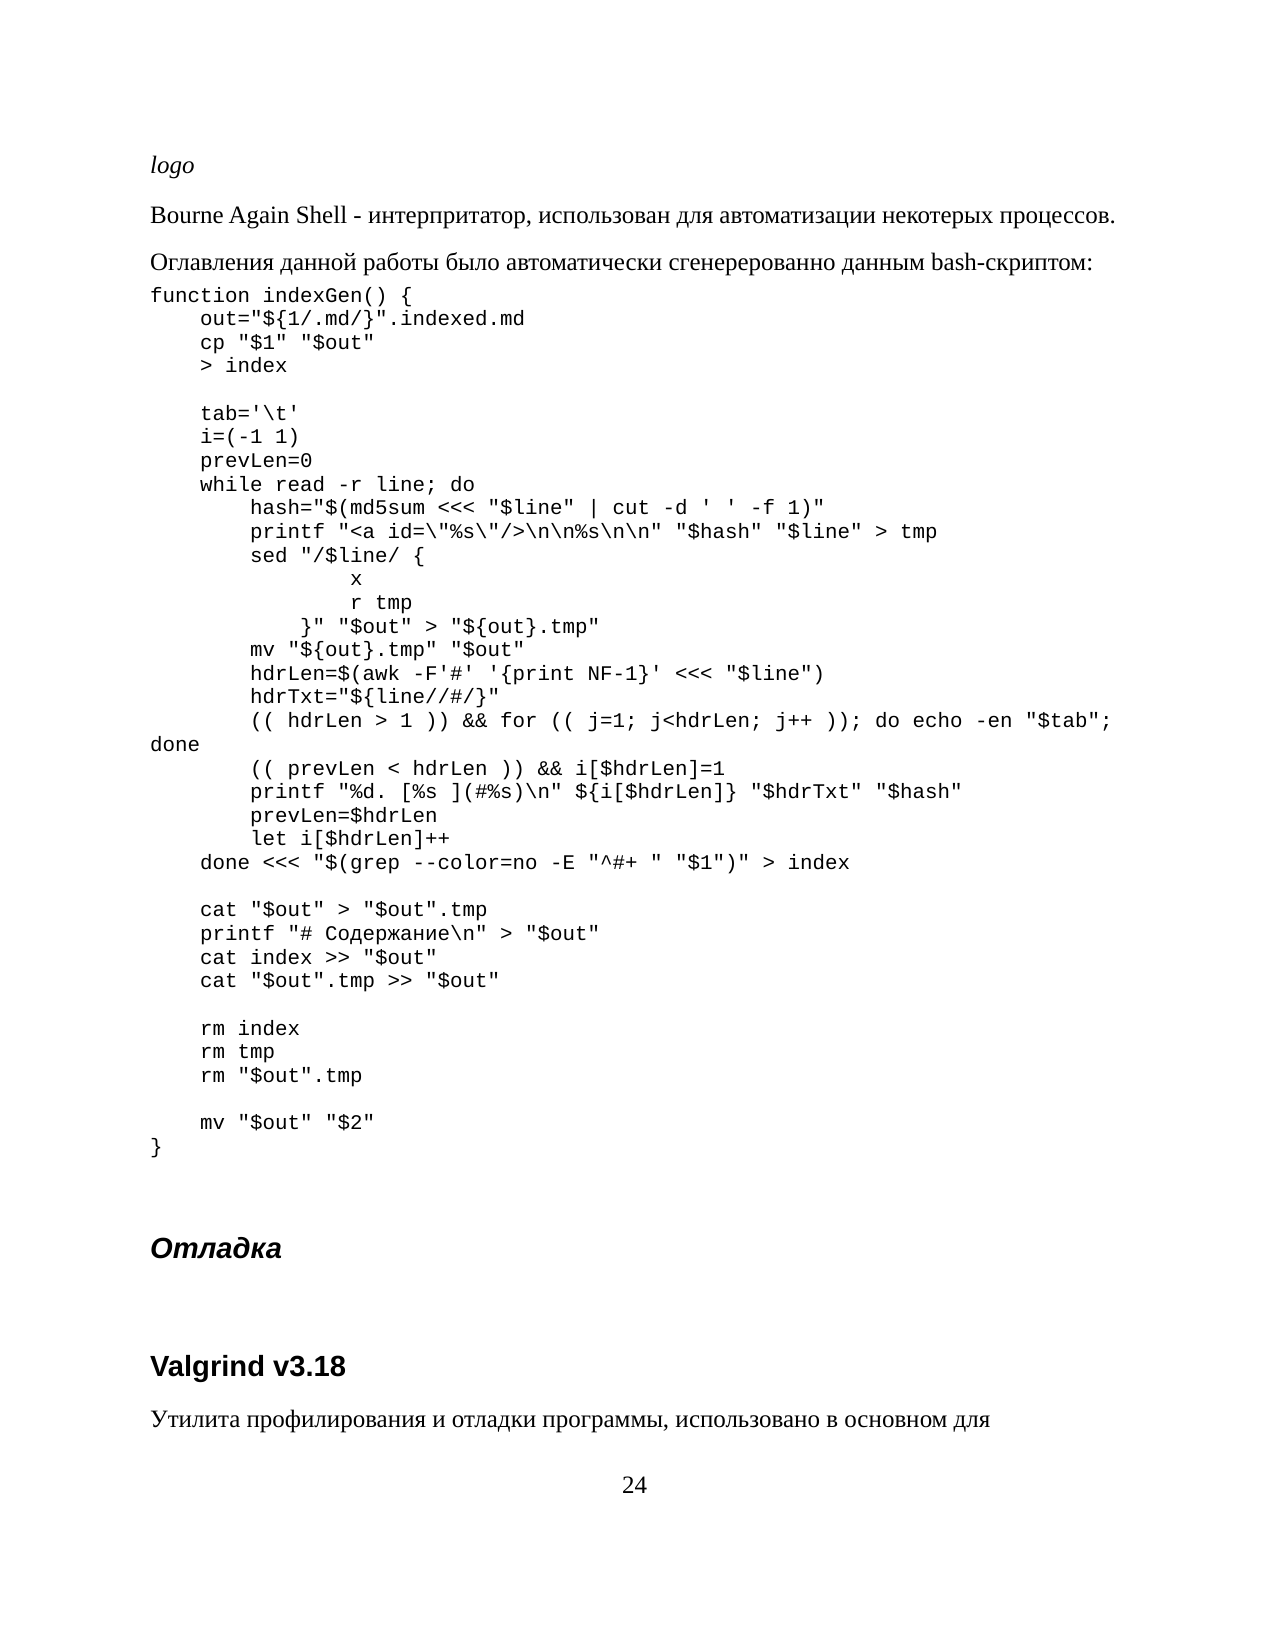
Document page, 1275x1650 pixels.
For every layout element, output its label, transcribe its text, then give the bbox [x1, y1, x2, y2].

text cp "$1" "$out" [150, 332, 1125, 356]
text > index [150, 356, 1125, 379]
text logo [150, 150, 1125, 179]
text (( hdrLen > 1 )) && for (( j=1; j<hdrLen; j++ )); do echo -en "$tab"; done [150, 710, 1125, 757]
text done <<< "$(grep --color=no -E "^#+ " "$1")" > index [150, 852, 1125, 876]
text cat "$out".tmp >> "$out" [150, 970, 1125, 994]
text Утилита профилирования и отладки программы, использовано в основном для [150, 1404, 1125, 1433]
text x [150, 568, 1125, 592]
text printf "# Содержание\n" > "$out" [150, 923, 1125, 947]
text prevLen=$hdrLen [150, 805, 1125, 828]
text tab='\t' [150, 403, 1125, 426]
text out="${1/.md/}".indexed.md [150, 308, 1125, 332]
text } [150, 1136, 1125, 1159]
text printf "<a id=\"%s\"/>\n\n%s\n\n" "$hash" "$line" > tmp [150, 521, 1125, 545]
text hash="$(md5sum <<< "$line" | cut -d ' ' -f 1)" [150, 497, 1125, 521]
text mv "${out}.tmp" "$out" [150, 639, 1125, 663]
text Оглавления данной работы было автоматически сгенерерованно данным bash-скриптом: [150, 247, 1125, 276]
text rm index [150, 1018, 1125, 1041]
text function indexGen() { [150, 284, 1125, 308]
text hdrTxt="${line//#/}" [150, 687, 1125, 710]
text i=(-1 1) [150, 426, 1125, 450]
text let i[$hdrLen]++ [150, 828, 1125, 852]
text sed "/$line/ { [150, 545, 1125, 568]
subtitle Отладка [150, 1231, 1125, 1265]
text hdrLen=$(awk -F'#' '{print NF-1}' <<< "$line") [150, 663, 1125, 687]
text r tmp [150, 592, 1125, 616]
text cat "$out" > "$out".tmp [150, 899, 1125, 923]
text printf "%d. [%s ](#%s)\n" ${i[$hdrLen]} "$hdrTxt" "$hash" [150, 781, 1125, 805]
text (( prevLen < hdrLen )) && i[$hdrLen]=1 [150, 757, 1125, 781]
text mv "$out" "$2" [150, 1112, 1125, 1136]
text rm tmp [150, 1041, 1125, 1065]
text rm "$out".tmp [150, 1065, 1125, 1088]
text cat index >> "$out" [150, 947, 1125, 970]
text }" "$out" > "${out}.tmp" [150, 616, 1125, 639]
text Bourne Again Shell - интерпритатор, использован для автоматизации некотерых процессов. [150, 200, 1125, 229]
text prevLen=0 [150, 450, 1125, 474]
text while read -r line; do [150, 474, 1125, 497]
subtitle Valgrind v3.18 [150, 1349, 1125, 1382]
